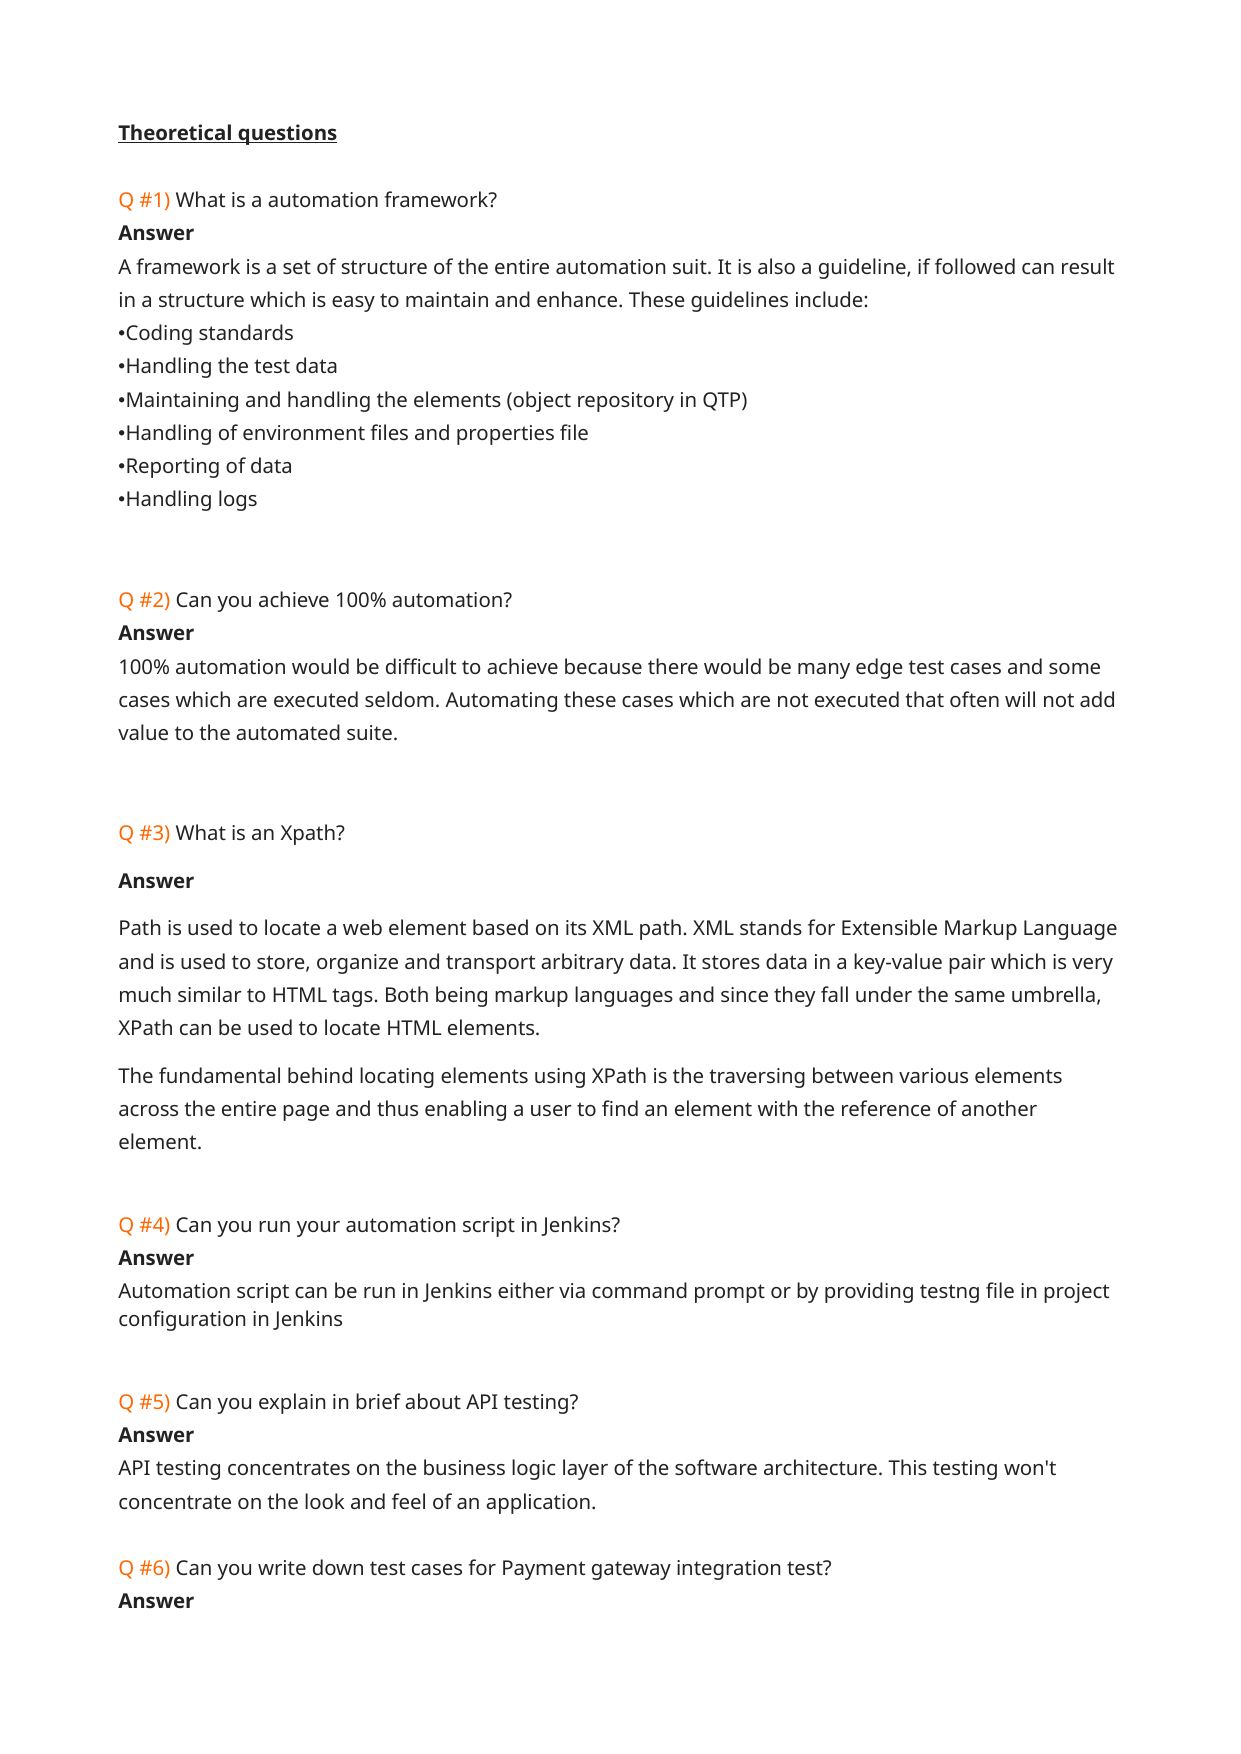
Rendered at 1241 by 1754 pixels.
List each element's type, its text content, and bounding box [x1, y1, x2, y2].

text Q #1) What is a automation framework? [118, 186, 1122, 213]
text Answer [118, 1587, 1122, 1615]
text Answer [118, 866, 1122, 894]
text Q #2) Can you achieve 100% automation? [118, 586, 1122, 613]
list Handling logs [118, 485, 1122, 513]
text Q #5) Can you explain in brief about API testing? [118, 1388, 1122, 1415]
list Maintaining and handling the elements (object repository in QTP) [118, 385, 1122, 413]
text Theoretical questions [118, 118, 1122, 146]
text 100% automation would be difficult to achieve because there would be many edge test cases and some cases which are executed seldom. Automating these cases which are not executed that often will not add value to the automated suite. [118, 652, 1122, 746]
text API testing concentrates on the business logic layer of the software architecture. This testing won't concentrate on the look and feel of an application. [118, 1454, 1122, 1515]
text A framework is a set of structure of the entire automation suit. It is also a guideline, if followed can result in a structure which is easy to maintain and enhance. These guidelines include: [118, 252, 1122, 313]
text Answer [118, 1243, 1122, 1271]
text Path is used to locate a web element based on its XML path. XML stands for Extensible Markup Language and is used to store, organize and transport arbitrary data. It stores data in a key-value pair which is very much similar to HTML tags. Both being markup languages and since they fall under the same umbrella, XPath can be used to locate HTML elements. [118, 914, 1122, 1041]
text The fundamental behind locating elements using XPath is the traversing between various elements across the entire page and thus enabling a user to find an element with the reference of another element. [118, 1062, 1122, 1156]
list Reporting of data [118, 452, 1122, 479]
text Q #3) What is an Xpath? [118, 818, 1122, 846]
text Answer [118, 619, 1122, 647]
text Answer [118, 1421, 1122, 1448]
list Coding standards [118, 319, 1122, 346]
text Q #6) Can you write down test cases for Payment gateway integration test? [118, 1554, 1122, 1581]
text Automation script can be run in Jenkins either via command prompt or by providing testng file in project configuration in Jenkins [118, 1277, 1122, 1332]
text Answer [118, 219, 1122, 247]
list Handling the test data [118, 352, 1122, 380]
text Q #4) Can you run your automation script in Jenkins? [118, 1210, 1122, 1238]
list Handling of environment files and properties file [118, 418, 1122, 446]
